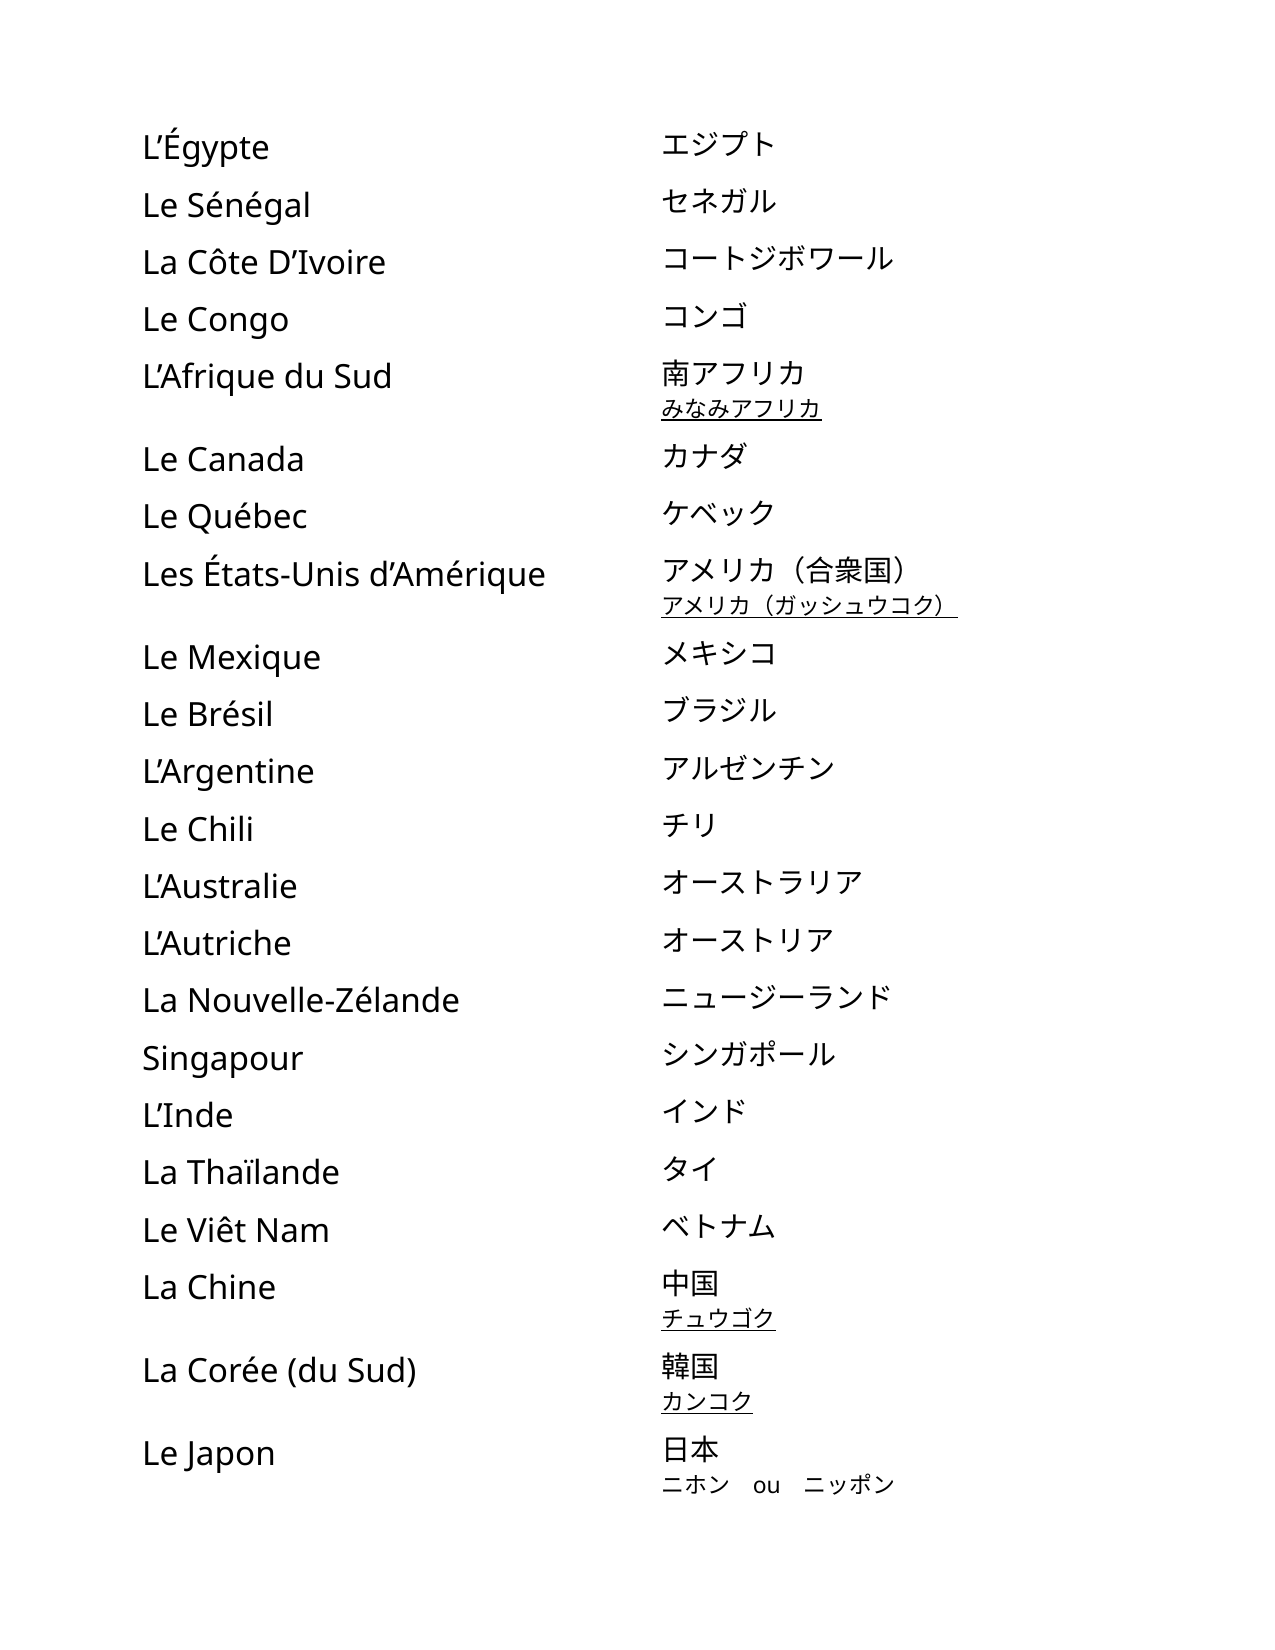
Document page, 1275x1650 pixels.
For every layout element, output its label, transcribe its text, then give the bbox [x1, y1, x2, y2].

table_cell La Chine [118, 1258, 637, 1341]
table_cell メキシコ [638, 628, 1157, 685]
table_cell Le Chili [118, 799, 637, 857]
table_cell L’Égypte [118, 118, 637, 175]
table_cell Le Sénégal [118, 175, 637, 233]
table_cell セネガル [638, 175, 1157, 233]
table_cell オーストラリア [638, 857, 1157, 914]
table_cell La Côte D’Ivoire [118, 233, 637, 290]
table_cell Le Japon [118, 1423, 637, 1506]
table_cell L’Afrique du Sud [118, 347, 637, 430]
table_cell 日本 ニホン ou ニッポン [638, 1423, 1157, 1506]
table_cell コートジボワール [638, 233, 1157, 290]
table_cell Les États-Unis d’Amérique [118, 545, 637, 627]
table_cell ニュージーランド [638, 971, 1157, 1028]
table_cell Le Mexique [118, 628, 637, 685]
table_cell Le Brésil [118, 685, 637, 742]
table_cell 南アフリカ みなみアフリカ [638, 347, 1157, 430]
table_cell La Thaïlande [118, 1143, 637, 1200]
table_cell L’Autriche [118, 914, 637, 971]
table_cell ベトナム [638, 1200, 1157, 1258]
table_cell オーストリア [638, 914, 1157, 971]
table_cell アルゼンチン [638, 742, 1157, 799]
table_cell La Nouvelle-Zélande [118, 971, 637, 1028]
table_cell 中国 チュウゴク [638, 1258, 1157, 1341]
table_cell Le Québec [118, 488, 637, 545]
table_cell コンゴ [638, 290, 1157, 347]
table_cell Le Congo [118, 290, 637, 347]
table_cell Le Canada [118, 430, 637, 487]
table_cell 韓国 カンコク [638, 1341, 1157, 1423]
table_cell カナダ [638, 430, 1157, 487]
table_cell タイ [638, 1143, 1157, 1200]
table_cell インド [638, 1086, 1157, 1143]
table_cell L’Inde [118, 1086, 637, 1143]
table_cell L’Argentine [118, 742, 637, 799]
table_cell ブラジル [638, 685, 1157, 742]
table_cell Singapour [118, 1029, 637, 1086]
table_cell アメリカ（合衆国） アメリカ（ガッシュウコク） [638, 545, 1157, 627]
table_cell チリ [638, 799, 1157, 857]
table_cell L’Australie [118, 857, 637, 914]
table_cell La Corée (du Sud) [118, 1341, 637, 1423]
table_cell エジプト [638, 118, 1157, 175]
table_cell Le Viêt Nam [118, 1200, 637, 1258]
table_cell ケベック [638, 488, 1157, 545]
table_cell シンガポール [638, 1029, 1157, 1086]
